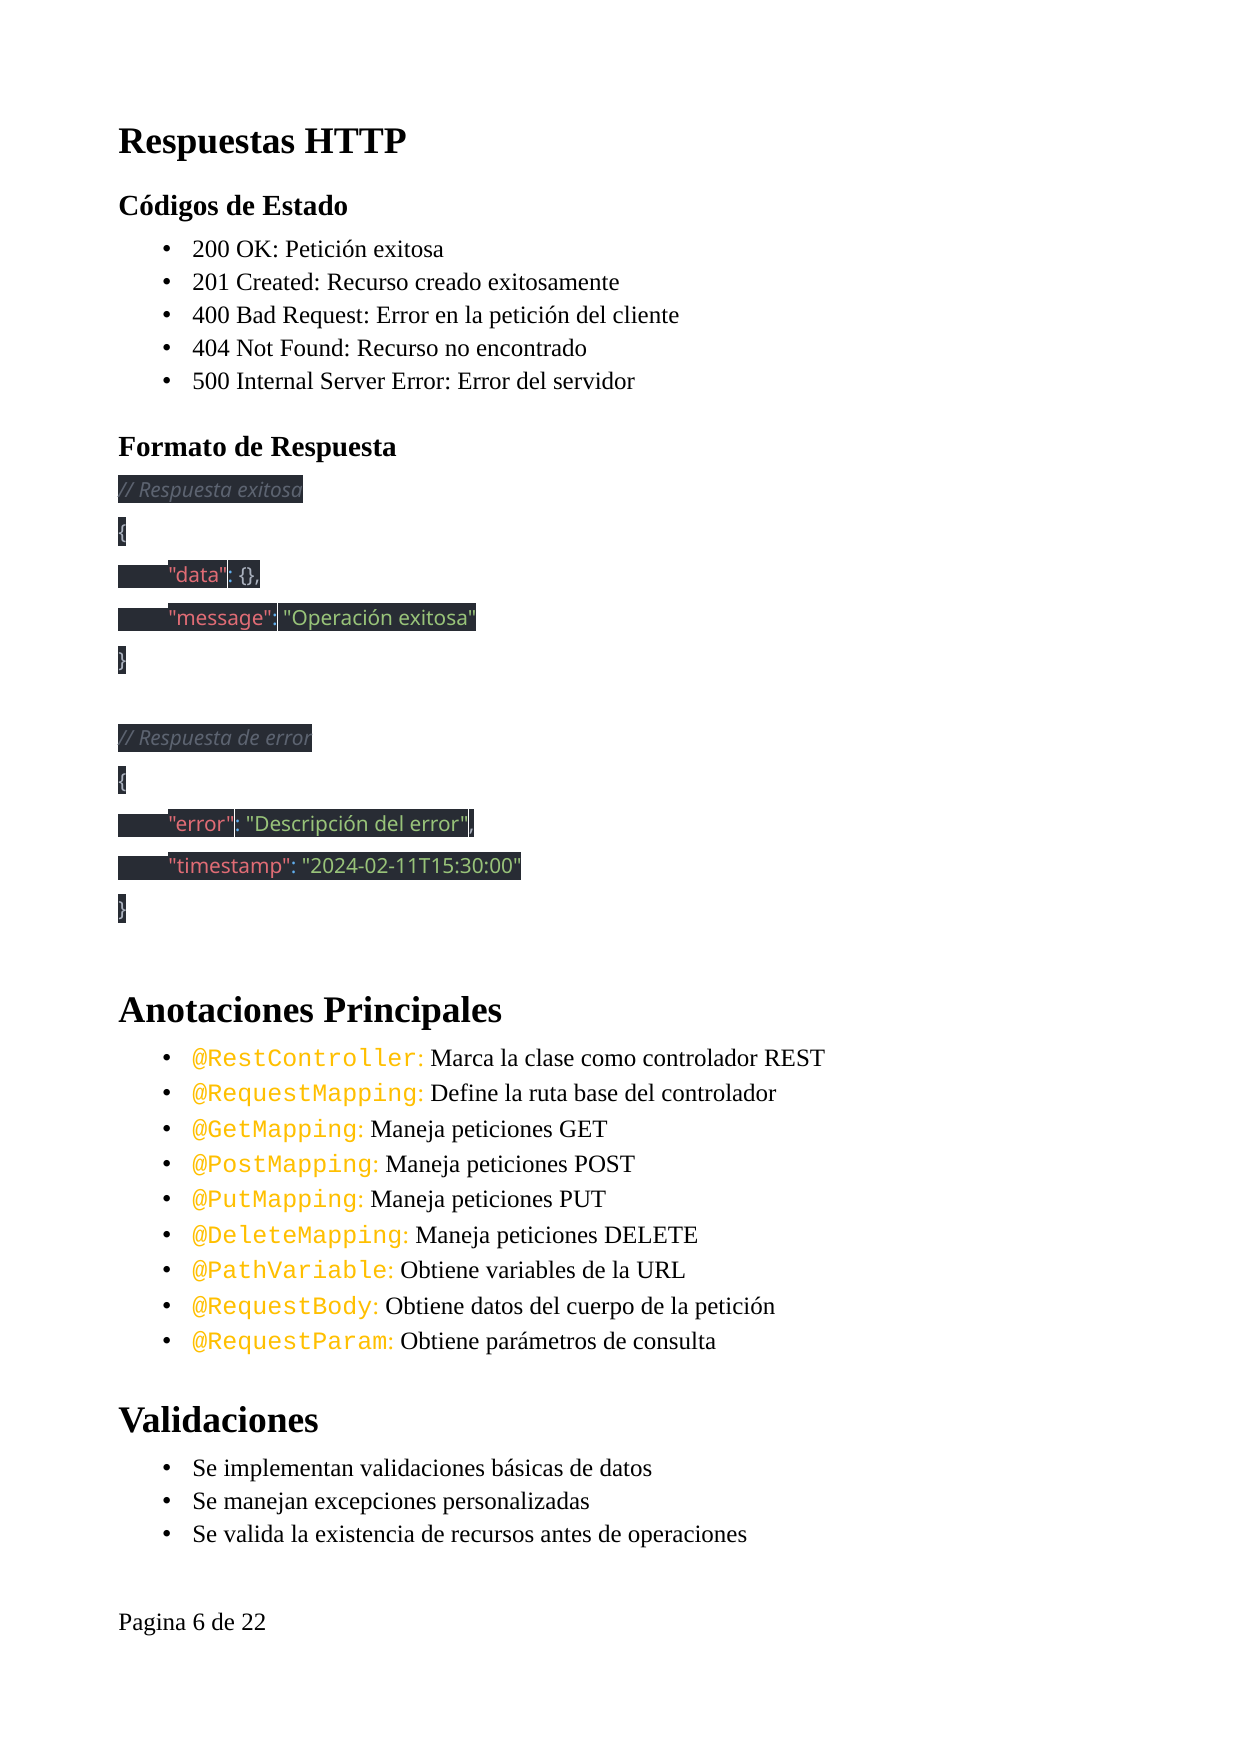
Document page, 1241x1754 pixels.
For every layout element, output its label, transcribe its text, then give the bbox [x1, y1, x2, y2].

text // Respuesta exitosa [118, 475, 1122, 503]
list Se implementan validaciones básicas de datos [162, 1453, 1122, 1481]
subtitle Formato de Respuesta [118, 429, 1122, 462]
text { [118, 766, 1122, 794]
list @RequestMapping: Define la ruta base del controlador [162, 1078, 1122, 1109]
list @RequestBody: Obtiene datos del cuerpo de la petición [162, 1291, 1122, 1322]
list Se valida la existencia de recursos antes de operaciones [162, 1519, 1122, 1547]
list @GetMapping: Maneja peticiones GET [162, 1114, 1122, 1144]
text "message": "Operación exitosa" [118, 603, 1122, 631]
list @RestController: Marca la clase como controlador REST [162, 1043, 1122, 1074]
list 500 Internal Server Error: Error del servidor [162, 366, 1122, 395]
list 404 Not Found: Recurso no encontrado [162, 333, 1122, 362]
list @PutMapping: Maneja peticiones PUT [162, 1184, 1122, 1215]
list 200 OK: Petición exitosa [162, 234, 1122, 263]
subtitle Códigos de Estado [118, 188, 1122, 222]
text { [118, 517, 1122, 546]
text // Respuesta de error [118, 723, 1122, 752]
list @RequestParam: Obtiene parámetros de consulta [162, 1326, 1122, 1357]
text } [118, 894, 1122, 923]
text } [118, 646, 1122, 674]
list @DeleteMapping: Maneja peticiones DELETE [162, 1220, 1122, 1251]
text "data": {}, [118, 560, 1122, 588]
list Se manejan excepciones personalizadas [162, 1486, 1122, 1514]
list @PathVariable: Obtiene variables de la URL [162, 1255, 1122, 1286]
text "error": "Descripción del error", [118, 809, 1122, 837]
subtitle Anotaciones Principales [118, 987, 1122, 1030]
text "timestamp": "2024-02-11T15:30:00" [118, 852, 1122, 880]
subtitle Validaciones [118, 1397, 1122, 1440]
list 400 Bad Request: Error en la petición del cliente [162, 300, 1122, 329]
list @PostMapping: Maneja peticiones POST [162, 1149, 1122, 1180]
list 201 Created: Recurso creado exitosamente [162, 267, 1122, 296]
subtitle Respuestas HTTP [118, 118, 1122, 161]
